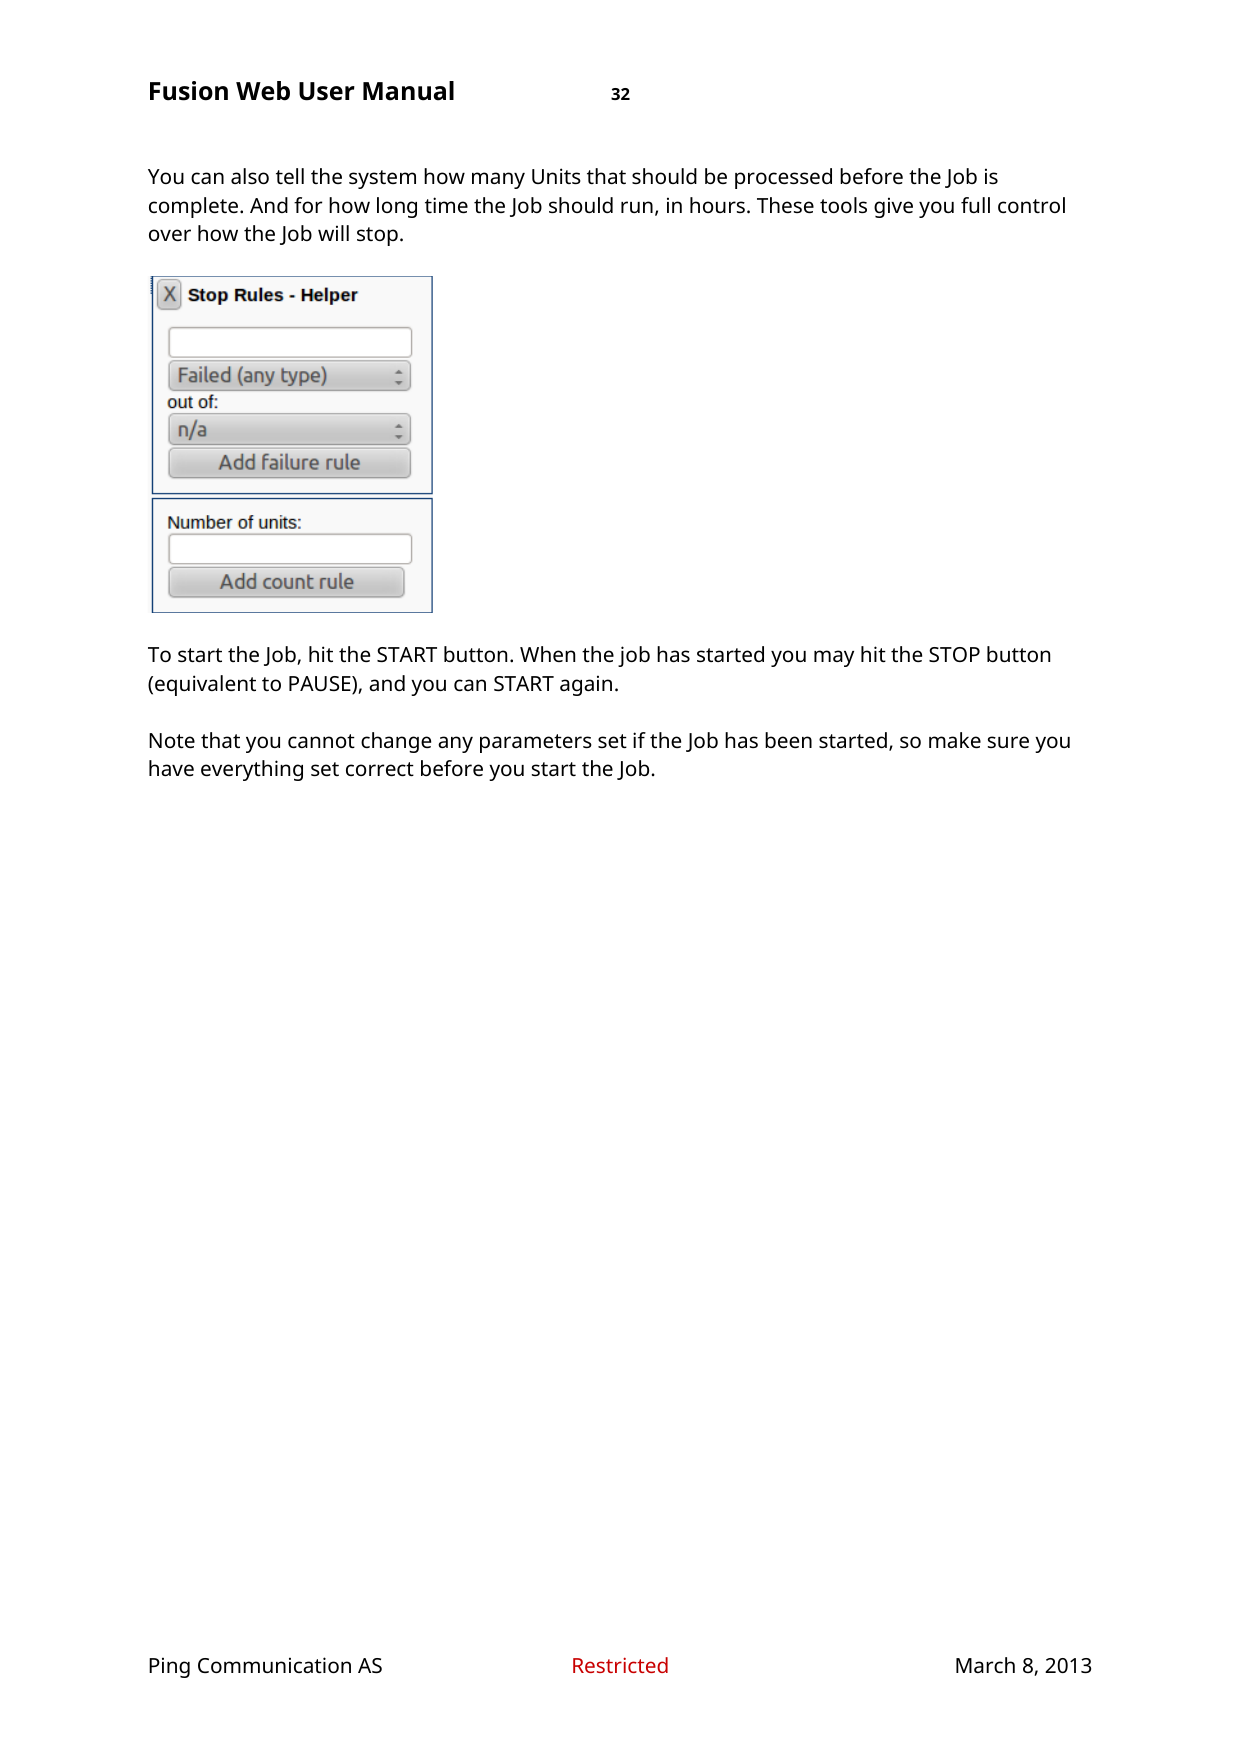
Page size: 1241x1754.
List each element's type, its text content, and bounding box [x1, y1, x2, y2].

text Note that you cannot change any parameters set if the Job has been started, so make sure you have everything set correct before you start the Job. [148, 726, 1092, 783]
text You can also tell the system how many Units that should be processed before the Job is complete. And for how long time the Job should run, in hours. These tools give you full control over how the Job will stop. [148, 162, 1092, 248]
picture [147, 276, 438, 613]
